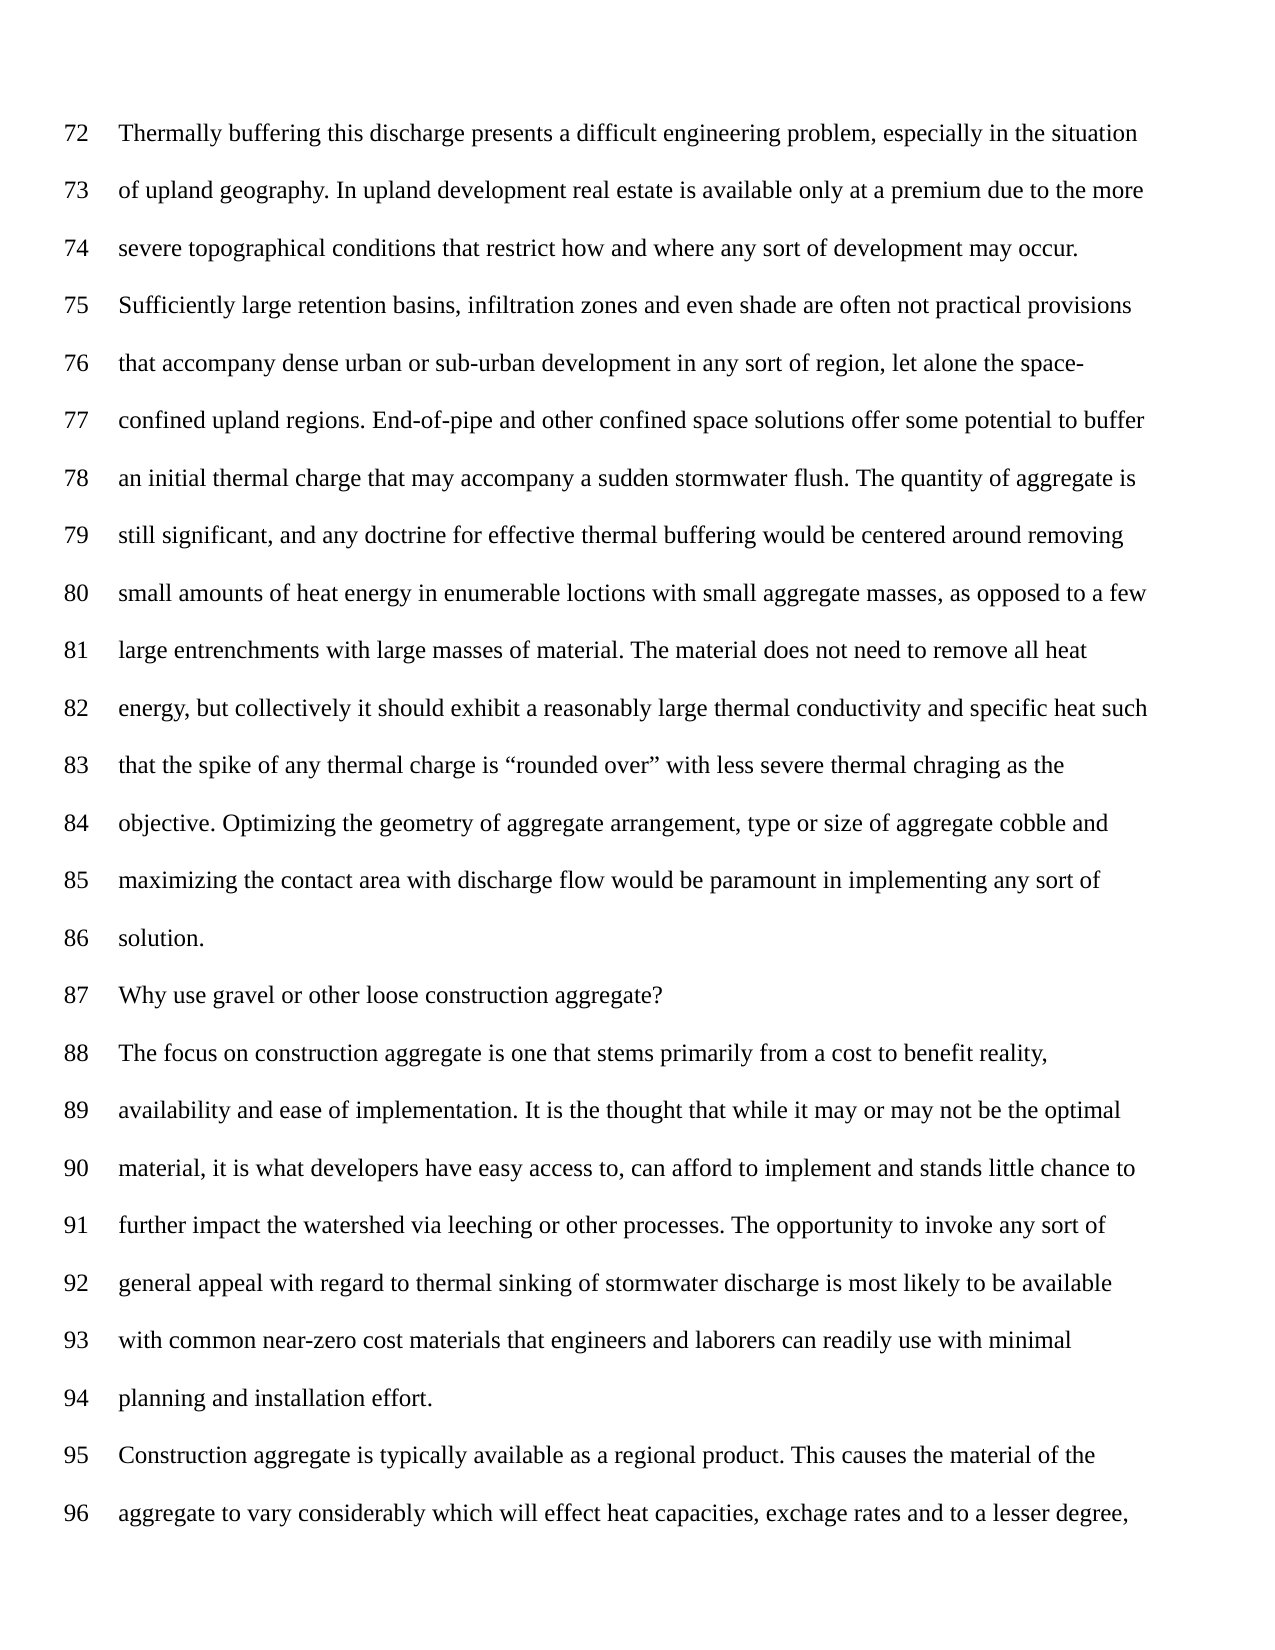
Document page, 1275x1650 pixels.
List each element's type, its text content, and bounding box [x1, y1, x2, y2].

text The focus on construction aggregate is one that stems primarily from a cost to benefit reality, availability and ease of implementation. It is the thought that while it may or may not be the optimal material, it is what developers have easy access to, can afford to implement and stands little chance to further impact the watershed via leeching or other processes. The opportunity to invoke any sort of general appeal with regard to thermal sinking of stormwater discharge is most likely to be available with common near-zero cost materials that engineers and laborers can readily use with minimal planning and installation effort. [118, 1038, 1157, 1412]
text Construction aggregate is typically available as a regional product. This causes the material of the aggregate to vary considerably which will effect heat capacities, exchage rates and to a lesser degree, [118, 1441, 1157, 1527]
text Thermally buffering this discharge presents a difficult engineering problem, especially in the situation of upland geography. In upland development real estate is available only at a premium due to the more severe topographical conditions that restrict how and where any sort of development may occur. Sufficiently large retention basins, infiltration zones and even shade are often not practical provisions that accompany dense urban or sub-urban development in any sort of region, let alone the space-confined upland regions. End-of-pipe and other confined space solutions offer some potential to buffer an initial thermal charge that may accompany a sudden stormwater flush. The quantity of aggregate is still significant, and any doctrine for effective thermal buffering would be centered around removing small amounts of heat energy in enumerable loctions with small aggregate masses, as opposed to a few large entrenchments with large masses of material. The material does not need to remove all heat energy, but collectively it should exhibit a reasonably large thermal conductivity and specific heat such that the spike of any thermal charge is “rounded over” with less severe thermal chraging as the objective. Optimizing the geometry of aggregate arrangement, type or size of aggregate cobble and maximizing the contact area with discharge flow would be paramount in implementing any sort of solution. [118, 118, 1157, 952]
text Why use gravel or other loose construction aggregate? [118, 981, 1157, 1009]
